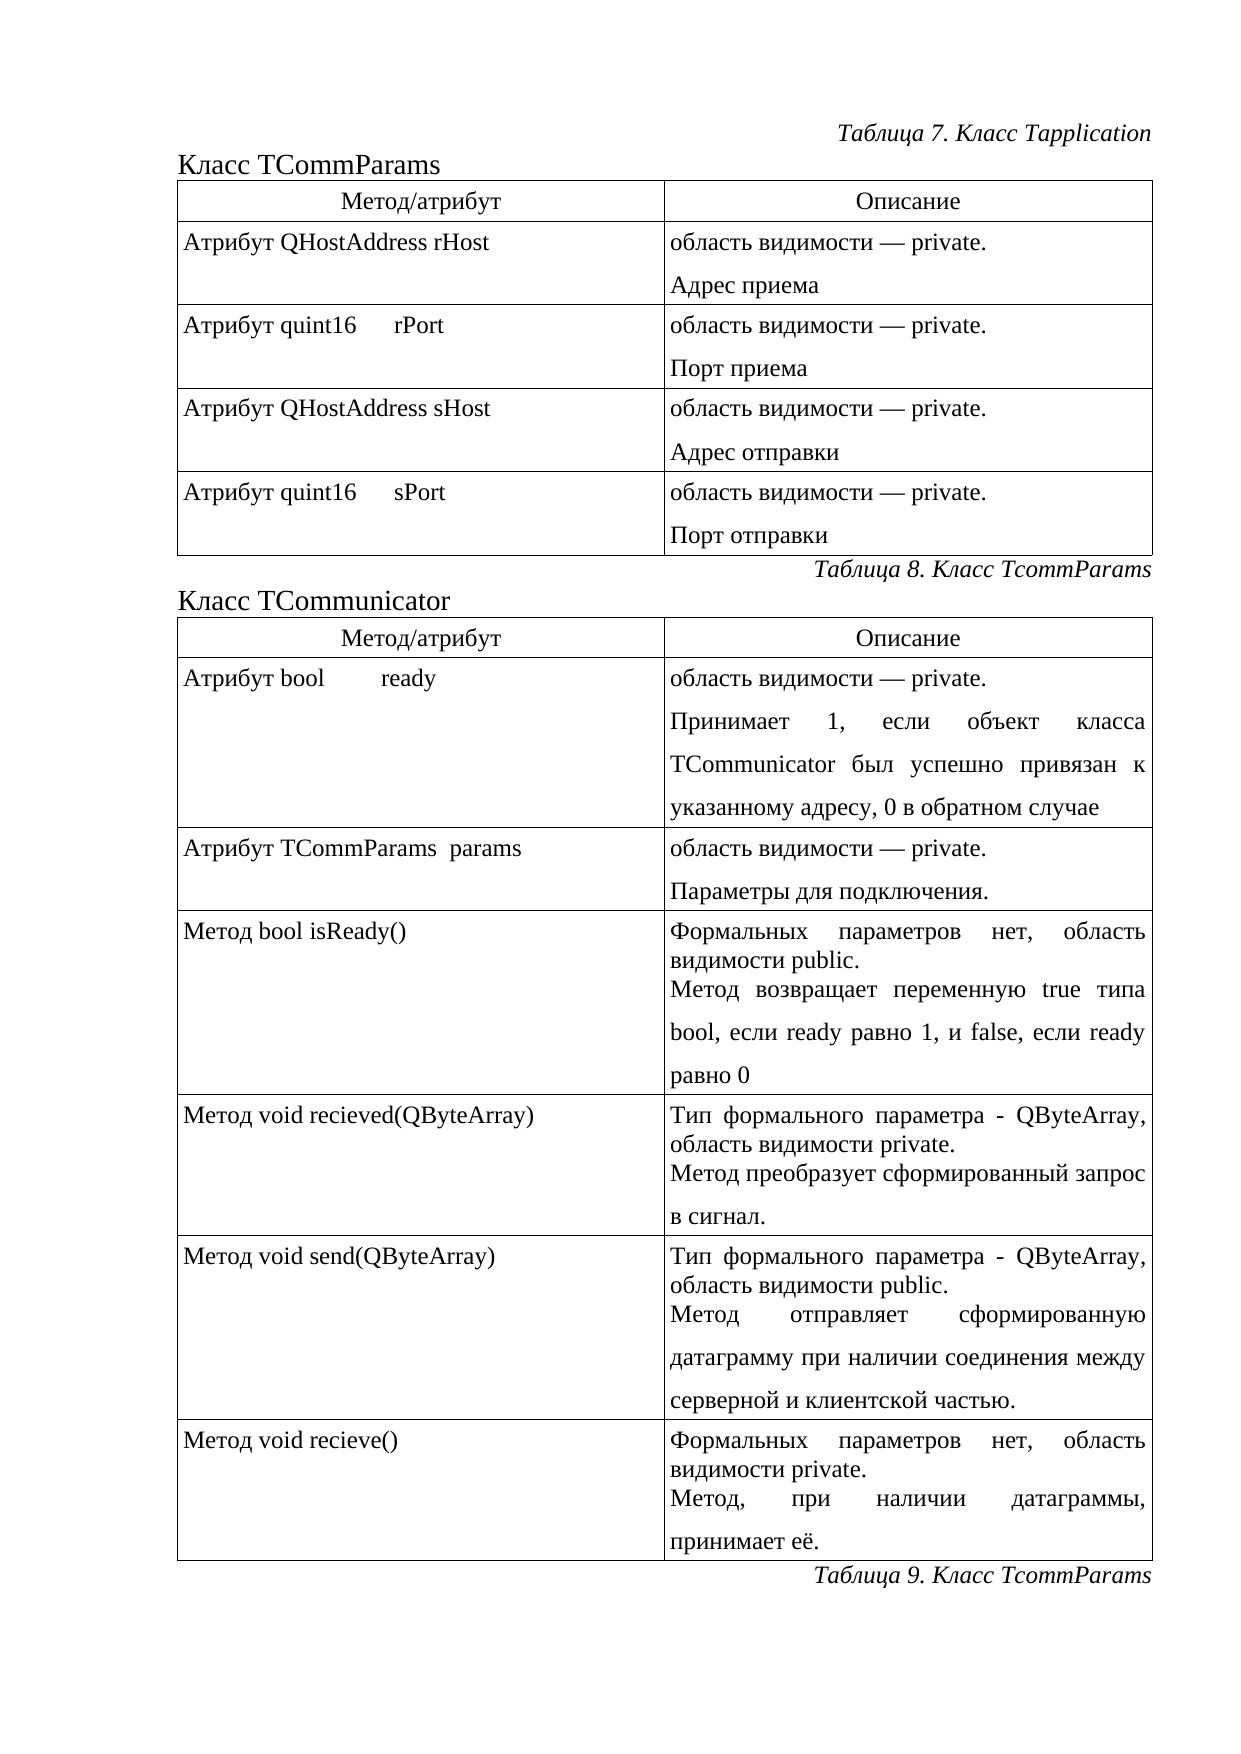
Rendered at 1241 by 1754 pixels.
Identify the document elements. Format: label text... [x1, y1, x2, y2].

table_cell Атрибут quint16 rPort [178, 305, 664, 388]
table_cell область видимости — private. Порт приема [665, 305, 1152, 388]
table_header Метод/атрибут [178, 618, 664, 657]
text Таблица 8. Класс TcommParams [177, 556, 1152, 583]
table_cell область видимости — private. Принимает 1, если объект класса TCommunicator был успешно привязан к указанному адресу, 0 в обратном случае [665, 658, 1152, 827]
table_cell Метод void send(QByteArray) [178, 1236, 664, 1419]
table_cell Формальных параметров нет, область видимости private. Метод, при наличии датаграммы, принимает её. [665, 1420, 1152, 1560]
table_cell область видимости — private. Порт отправки [665, 472, 1152, 554]
table_cell область видимости — private. Адрес отправки [665, 389, 1152, 471]
table_header Описание [665, 618, 1152, 657]
table_cell Атрибут TCommParams params [178, 828, 664, 910]
table_header Метод/атрибут [178, 181, 664, 221]
text Класс TCommunicator [177, 583, 1152, 617]
table_cell область видимости — private. Адрес приема [665, 222, 1152, 304]
table_cell Метод void recieve() [178, 1420, 664, 1560]
table_cell Метод void recieved(QByteArray) [178, 1095, 664, 1235]
table_cell Тип формального параметра - QByteArray, область видимости public. Метод отправляет сформированную датаграмму при наличии соединения между серверной и клиентской частью. [665, 1236, 1152, 1419]
table_cell Тип формального параметра - QByteArray, область видимости private. Метод преобразует сформированный запрос в сигнал. [665, 1095, 1152, 1235]
table_cell Атрибут QHostAddress sHost [178, 389, 664, 471]
text Таблица 9. Класс TcommParams [177, 1561, 1152, 1589]
table_header Описание [665, 181, 1152, 221]
text Таблица 7. Класс Tapplication [177, 118, 1152, 147]
table_cell область видимости — private. Параметры для подключения. [665, 828, 1152, 910]
table_cell Атрибут bool ready [178, 658, 664, 827]
text Класс TCommParams [177, 147, 1152, 180]
table_cell Формальных параметров нет, область видимости public. Метод возвращает переменную true типа bool, если ready равно 1, и false, если ready равно 0 [665, 911, 1152, 1094]
table_cell Атрибут quint16 sPort [178, 472, 664, 554]
table_cell Метод bool isReady() [178, 911, 664, 1094]
table_cell Атрибут QHostAddress rHost [178, 222, 664, 304]
